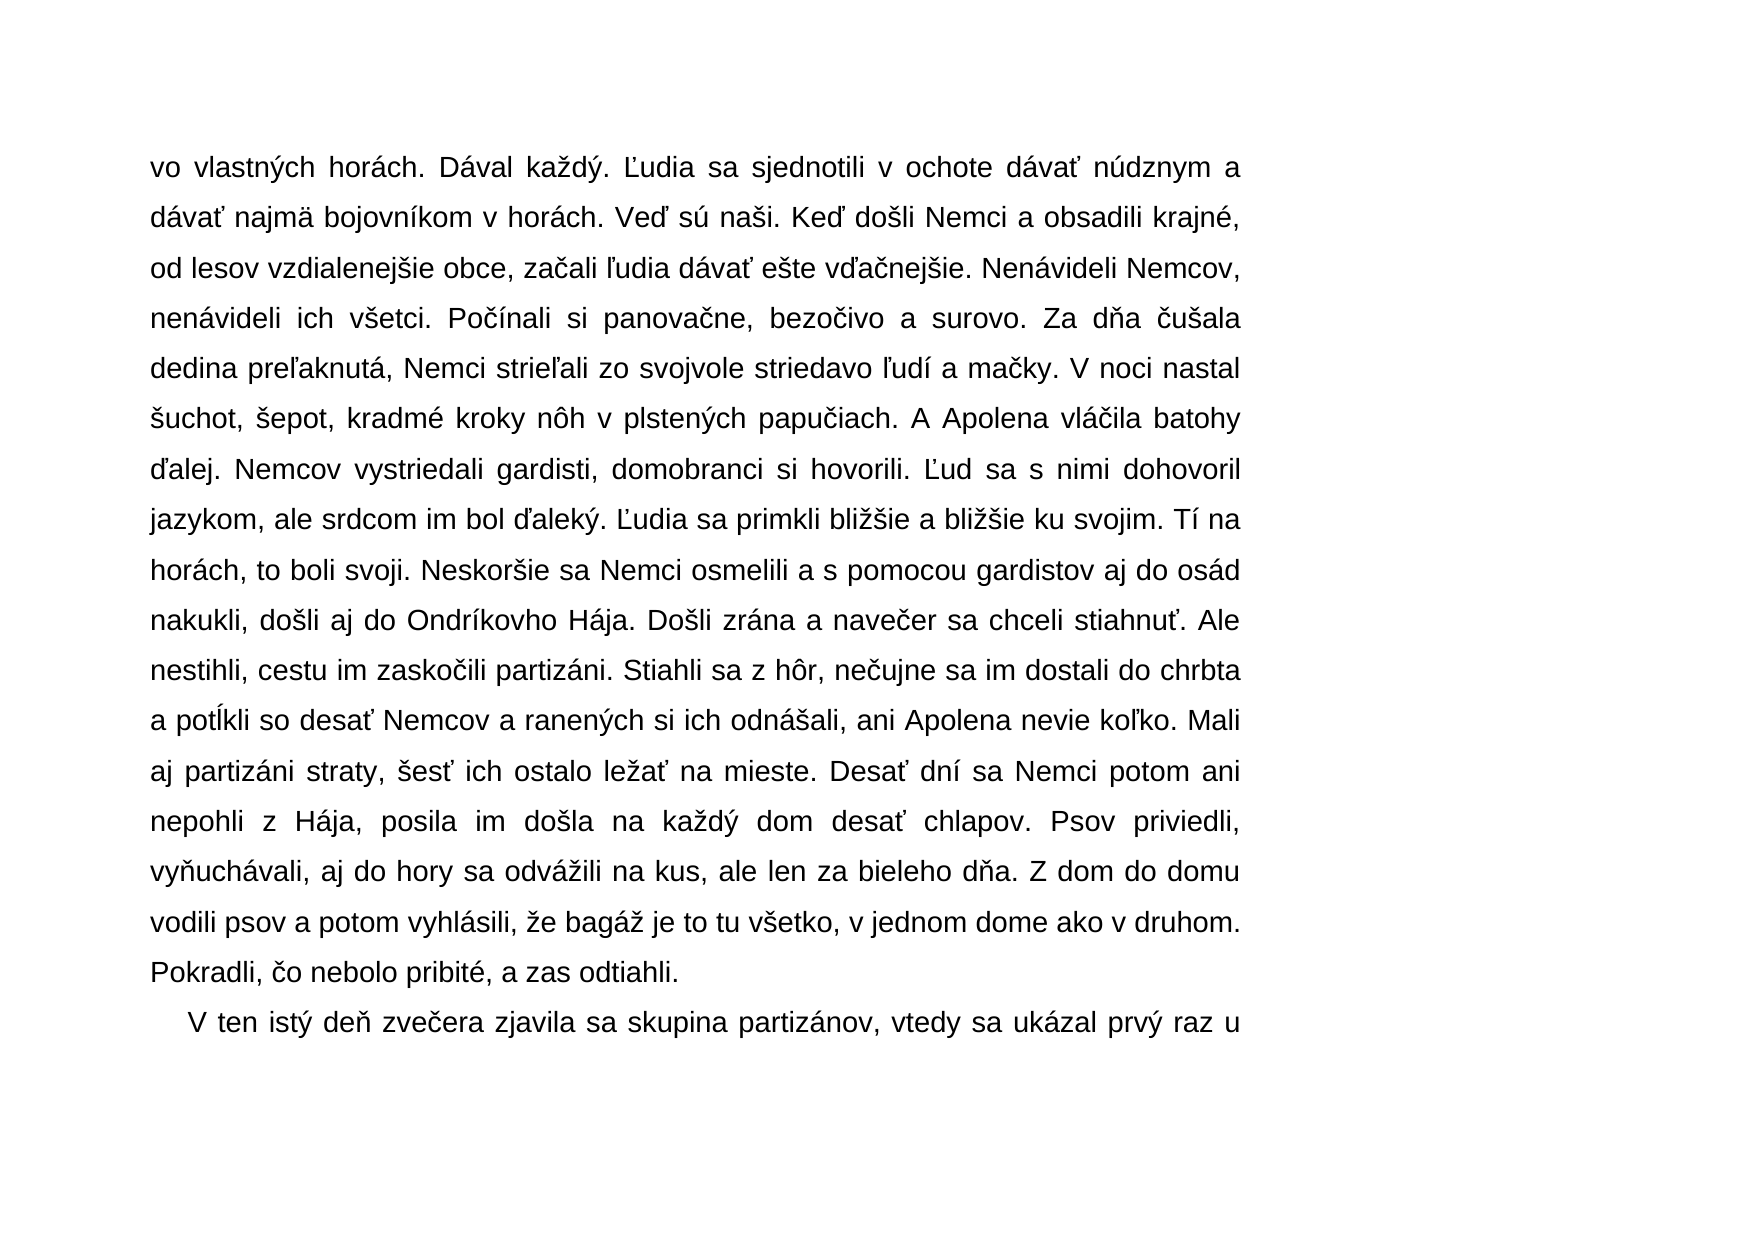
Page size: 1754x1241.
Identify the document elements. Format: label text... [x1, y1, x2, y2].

text vo vlastných horách. Dával každý. Ľudia sa sjednotili v ochote dávať núdznym a dávať najmä bojovníkom v horách. Veď sú naši. Keď došli Nemci a obsadili krajné, od lesov vzdialenejšie obce, začali ľudia dávať ešte vďačnejšie. Nenávideli Nemcov, nenávideli ich všetci. Počínali si panovačne, bezočivo a surovo. Za dňa čušala dedina preľaknutá, Nemci strieľali zo svojvole striedavo ľudí a mačky. V noci nastal šuchot, šepot, kradmé kroky nôh v plstených papučiach. A Apolena vláčila batohy ďalej. Nemcov vystriedali gardisti, domobranci si hovorili. Ľud sa s nimi dohovoril jazykom, ale srdcom im bol ďaleký. Ľudia sa primkli bližšie a bližšie ku svojim. Tí na horách, to boli svoji. Neskoršie sa Nemci osmelili a s pomocou gardistov aj do osád nakukli, došli aj do Ondríkovho Hája. Došli zrána a navečer sa chceli stiahnuť. Ale nestihli, cestu im zaskočili partizáni. Stiahli sa z hôr, nečujne sa im dostali do chrbta a potĺkli so desať Nemcov a ranených si ich odnášali, ani Apolena nevie koľko. Mali aj partizáni straty, šesť ich ostalo ležať na mieste. Desať dní sa Nemci potom ani nepohli z Hája, posila im došla na každý dom desať chlapov. Psov priviedli, vyňuchávali, aj do hory sa odvážili na kus, ale len za bieleho dňa. Z dom do domu vodili psov a potom vyhlásili, že bagáž je to tu všetko, v jednom dome ako v druhom. Pokradli, čo nebolo pribité, a zas odtiahli. [150, 150, 1243, 988]
text V ten istý deň zvečera zjavila sa skupina partizánov, vtedy sa ukázal prvý raz u [150, 1005, 1243, 1039]
